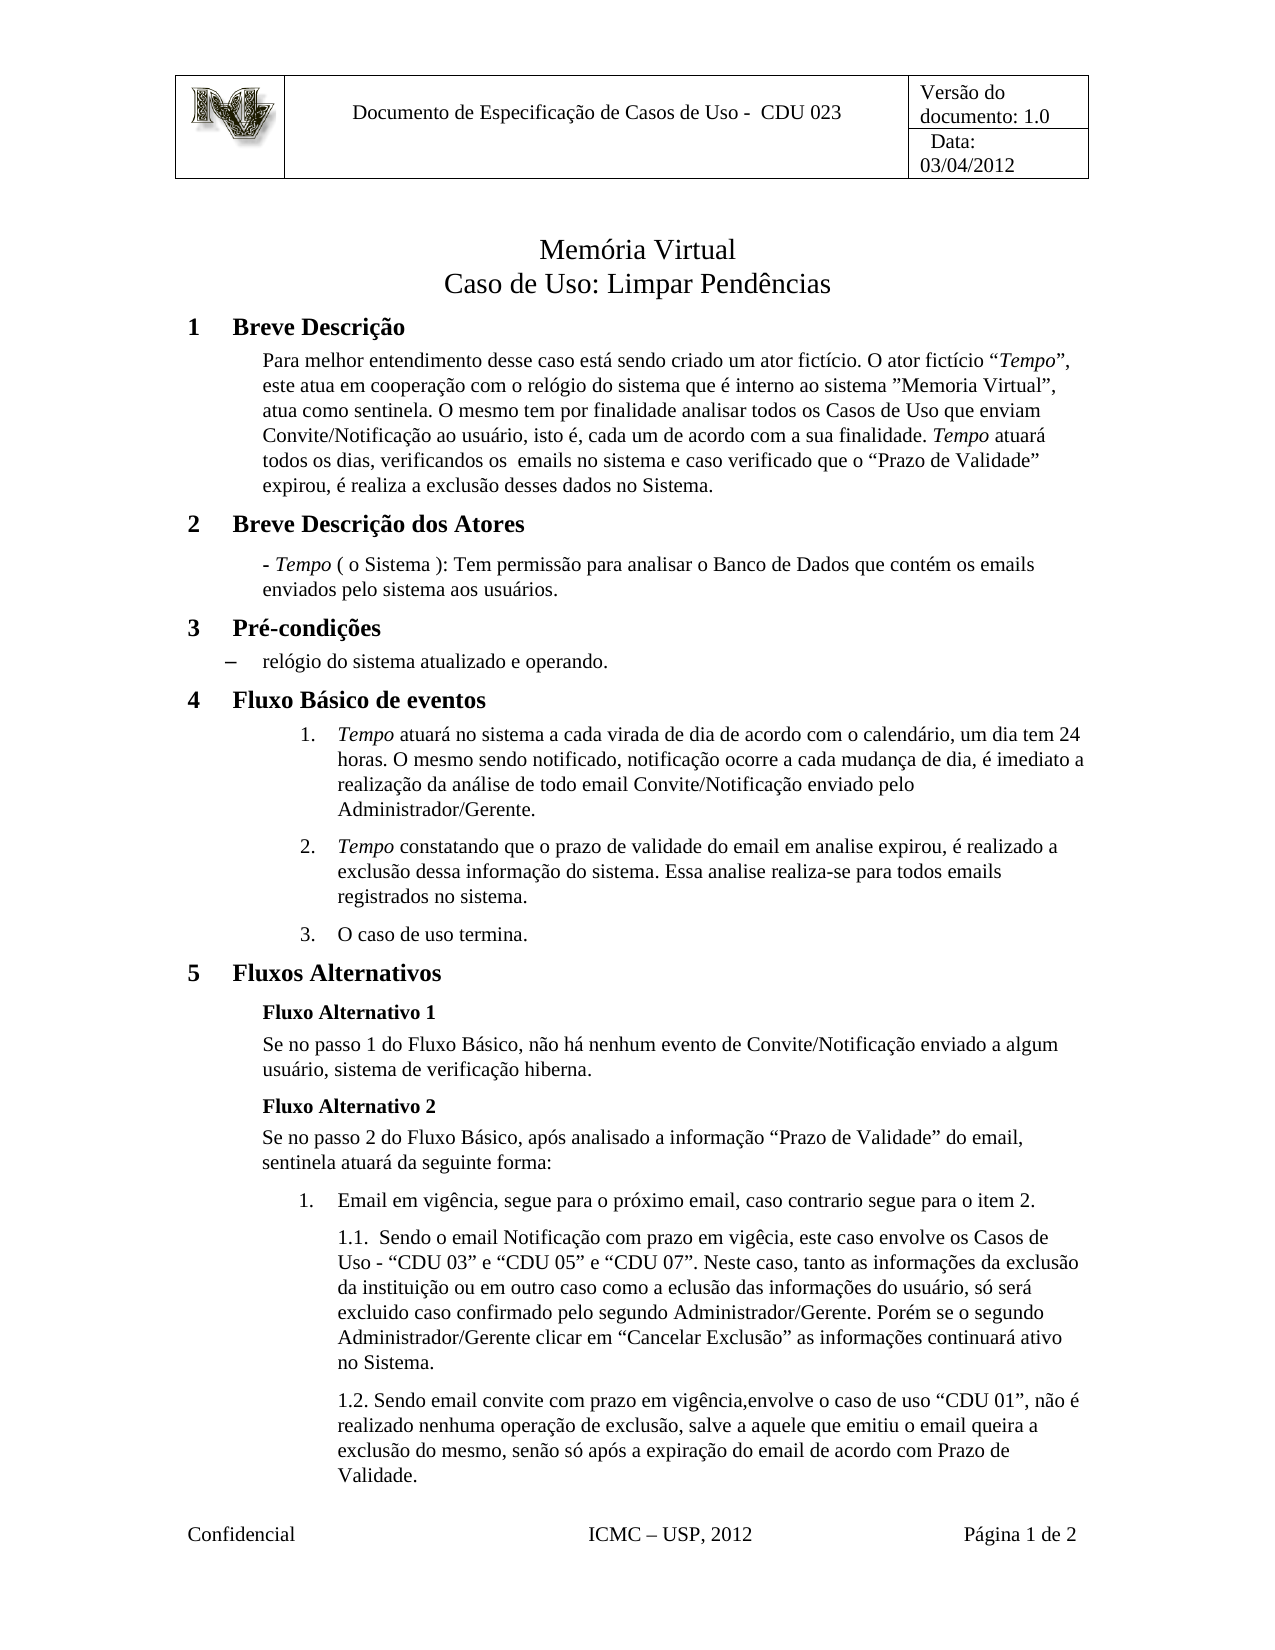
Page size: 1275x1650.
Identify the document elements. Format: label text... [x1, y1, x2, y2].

text Se no passo 1 do Fluxo Básico, não há nenhum evento de Convite/Notificação enviado a algum usuário, sistema de verificação hiberna. [262, 1031, 1087, 1081]
list relógio do sistema atualizado e operando. [225, 648, 1087, 673]
text Se no passo 2 do Fluxo Básico, após analisado a informação “Prazo de Validade” do email, sentinela atuará da seguinte forma: [262, 1124, 1087, 1174]
list 1.1. Sendo o email Notificação com prazo em vigêcia, este caso envolve os Casos de Uso - “CDU 03” e “CDU 05” e “CDU 07”. Neste caso, tanto as informações da exclusão da instituição ou em outro caso como a eclusão das informações do usuário, só será excluido caso confirmado pelo segundo Administrador/Gerente. Porém se o segundo Administrador/Gerente clicar em “Cancelar Exclusão” as informações continuará ativo no Sistema. [300, 1224, 1087, 1374]
picture [186, 76, 277, 151]
list Email em vigência, segue para o próximo email, caso contrario segue para o item 2. [298, 1187, 1087, 1212]
subtitle Fluxo Básico de eventos [187, 686, 1087, 714]
list 1.2. Sendo email convite com prazo em vigência,envolve o caso de uso “CDU 01”, não é realizado nenhuma operação de exclusão, salve a aquele que emitiu o email queira a exclusão do mesmo, senão só após a expiração do email de acordo com Prazo de Validade. [300, 1387, 1087, 1487]
list Tempo atuará no sistema a cada virada de dia de acordo com o calendário, um dia tem 24 horas. O mesmo sendo notificado, notificação ocorre a cada mudança de dia, é imediato a realização da análise de todo email Convite/Notificação enviado pelo Administrador/Gerente. [300, 721, 1087, 821]
text Para melhor entendimento desse caso está sendo criado um ator fictício. O ator fictício “Tempo”, este atua em cooperação com o relógio do sistema que é interno ao sistema ”Memoria Virtual”, atua como sentinela. O mesmo tem por finalidade analisar todos os Casos de Uso que enviam Convite/Notificação ao usuário, isto é, cada um de acordo com a sua finalidade. Tempo atuará todos os dias, verificandos os emails no sistema e caso verificado que o “Prazo de Validade” expirou, é realiza a exclusão desses dados no Sistema. [262, 347, 1087, 497]
title Memória Virtual Caso de Uso: Limpar Pendências [187, 232, 1087, 299]
subtitle - Tempo ( o Sistema ): Tem permissão para analisar o Banco de Dados que contém os emails enviados pelo sistema aos usuários. [187, 551, 1087, 601]
list Tempo constatando que o prazo de validade do email em analise expirou, é realizado a exclusão dessa informação do sistema. Essa analise realiza-se para todos emails registrados no sistema. [300, 833, 1087, 908]
list O caso de uso termina. [300, 921, 1087, 946]
subtitle Fluxo Alternativo 1 [187, 999, 1087, 1024]
subtitle Fluxos Alternativos [187, 958, 1087, 987]
subtitle Pré-condições [187, 613, 1087, 642]
subtitle Fluxo Alternativo 2 [187, 1093, 1087, 1118]
subtitle Breve Descrição [187, 312, 1087, 341]
subtitle Breve Descrição dos Atores [187, 509, 1087, 538]
